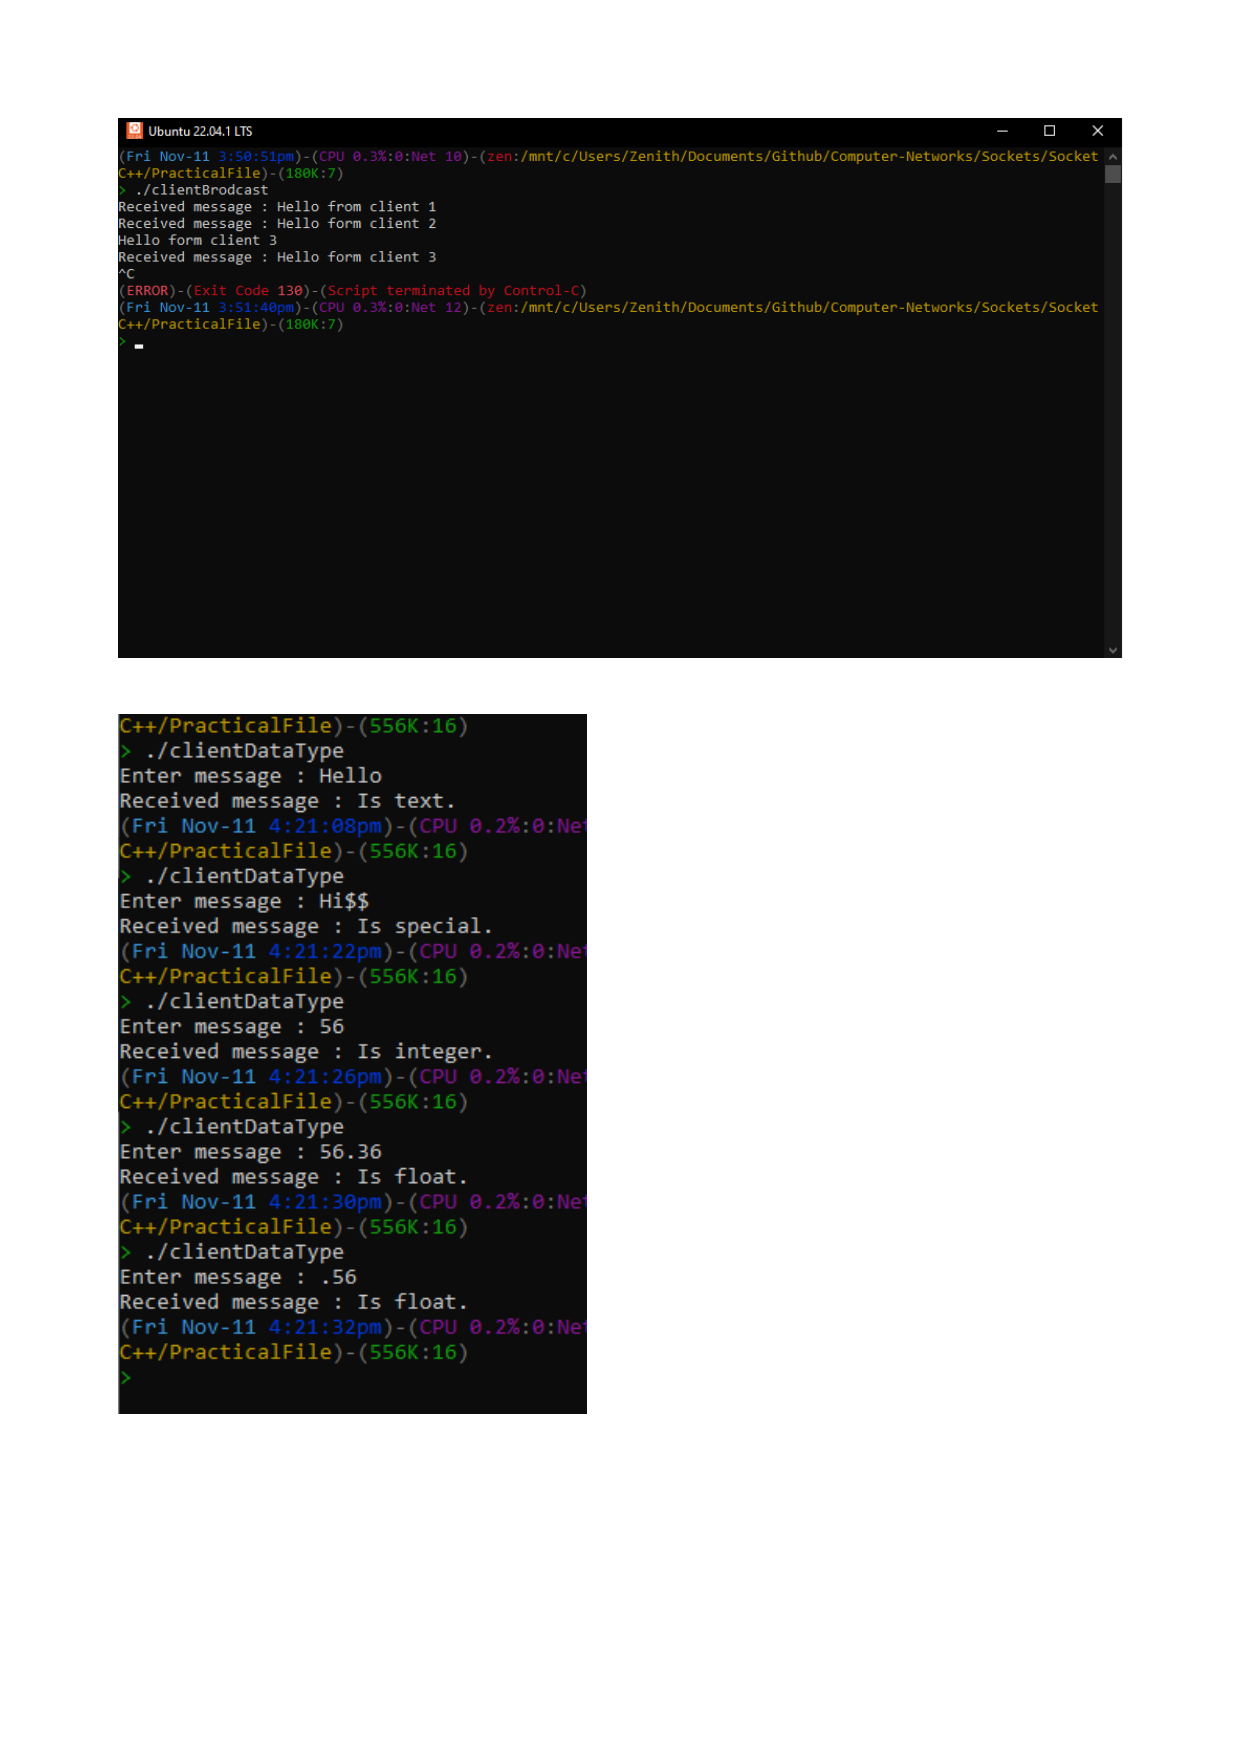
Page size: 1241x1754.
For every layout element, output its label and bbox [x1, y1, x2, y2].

picture [118, 714, 587, 1414]
picture [118, 118, 1123, 658]
